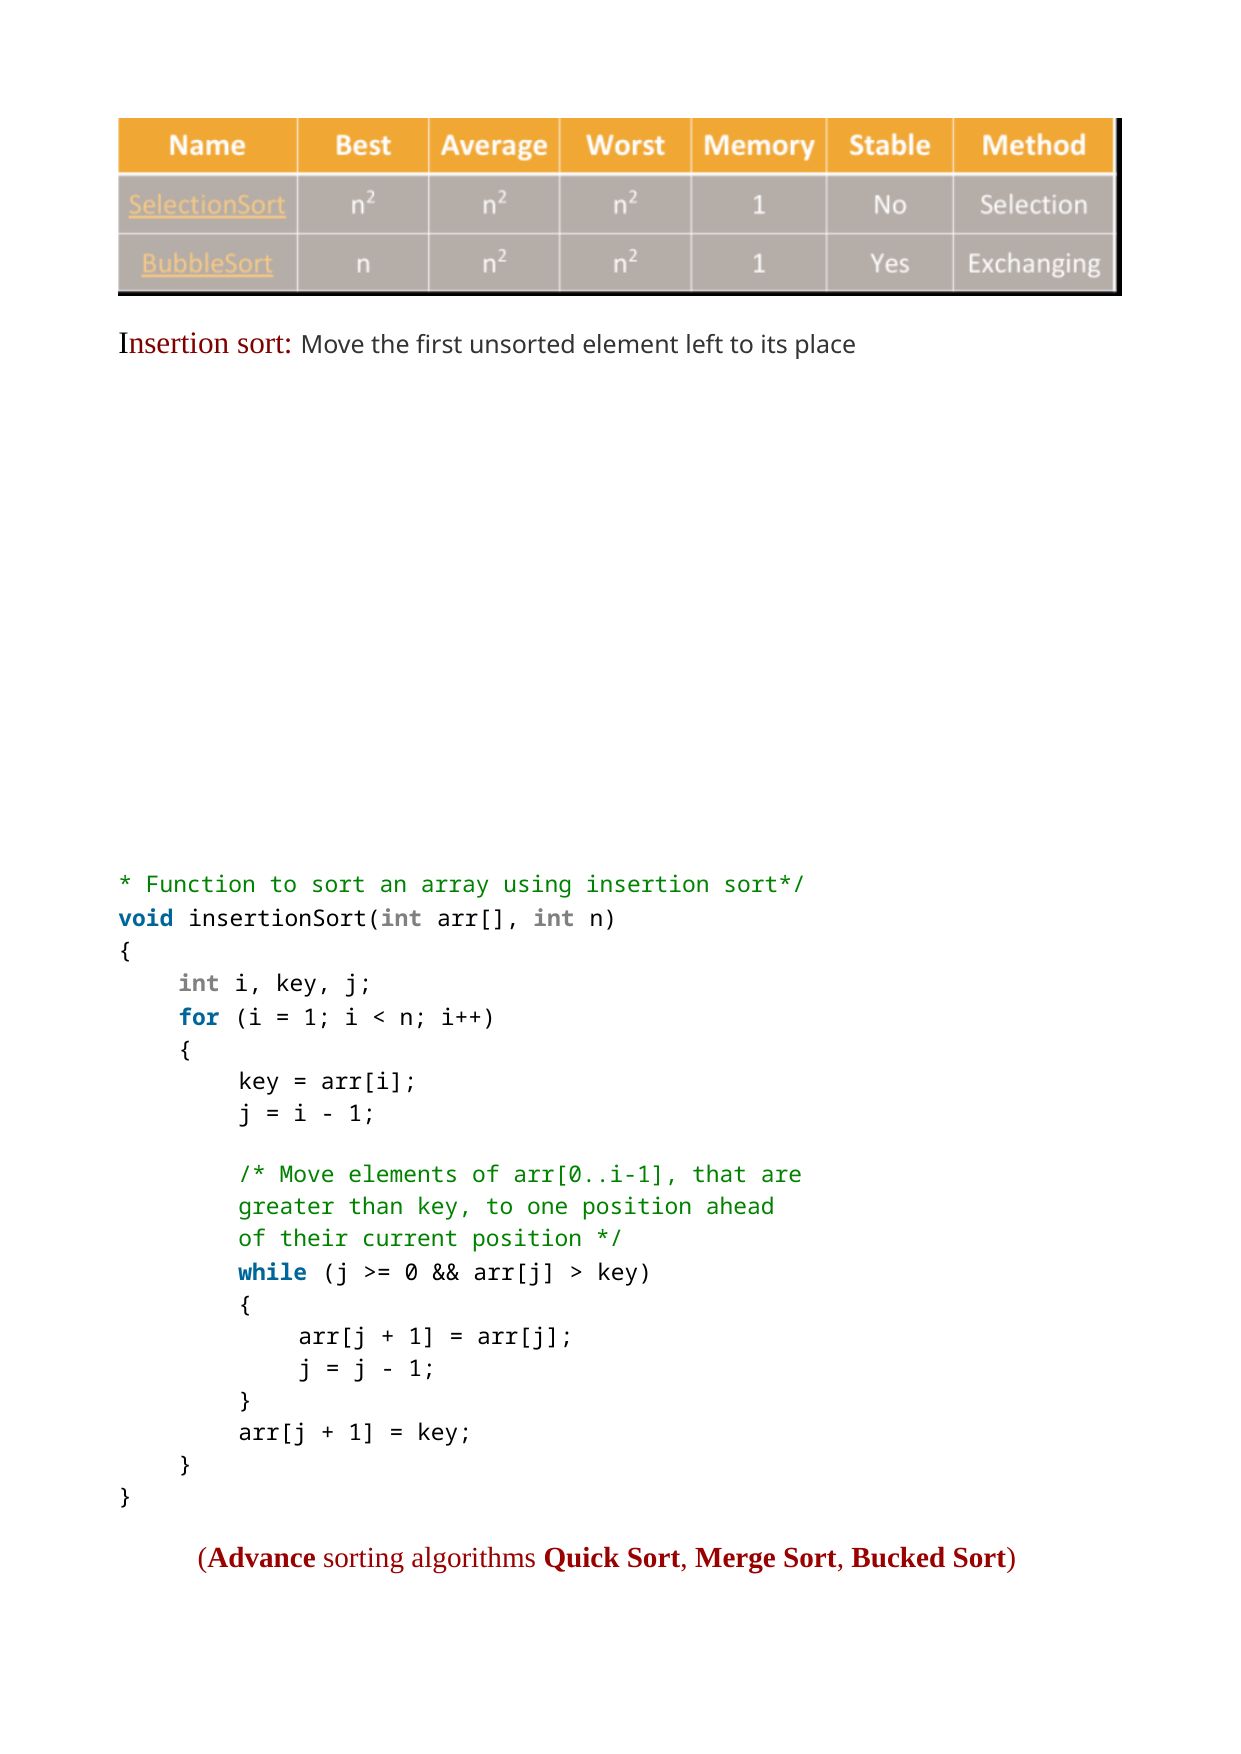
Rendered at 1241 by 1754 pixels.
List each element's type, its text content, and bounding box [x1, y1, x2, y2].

text /* Move elements of arr[0..i-1], that are [118, 1158, 1122, 1190]
text { [118, 1288, 1122, 1320]
text void insertionSort(int arr[], int n) [118, 899, 1122, 933]
text arr[j + 1] = arr[j]; [118, 1320, 1122, 1352]
text int i, key, j; [118, 965, 1122, 999]
text of their current position */ [118, 1222, 1122, 1254]
text } [118, 1448, 1122, 1480]
text } [118, 1480, 1122, 1511]
text j = i - 1; [118, 1097, 1122, 1129]
text key = arr[i]; [118, 1065, 1122, 1097]
text for (i = 1; i < n; i++) [118, 999, 1122, 1033]
text greater than key, to one position ahead [118, 1190, 1122, 1222]
text arr[j + 1] = key; [118, 1416, 1122, 1448]
text { [118, 933, 1122, 965]
text { [118, 1033, 1122, 1065]
text (Advance sorting algorithms Quick Sort, Merge Sort, Bucked Sort) [118, 1540, 1122, 1574]
text } [118, 1384, 1122, 1416]
text Insertion sort: Move the first unsorted element left to its place [118, 324, 1122, 361]
text * Function to sort an array using insertion sort*/ [118, 868, 1122, 899]
text while (j >= 0 && arr[j] > key) [118, 1254, 1122, 1288]
picture [118, 118, 1122, 296]
text j = j - 1; [118, 1352, 1122, 1384]
